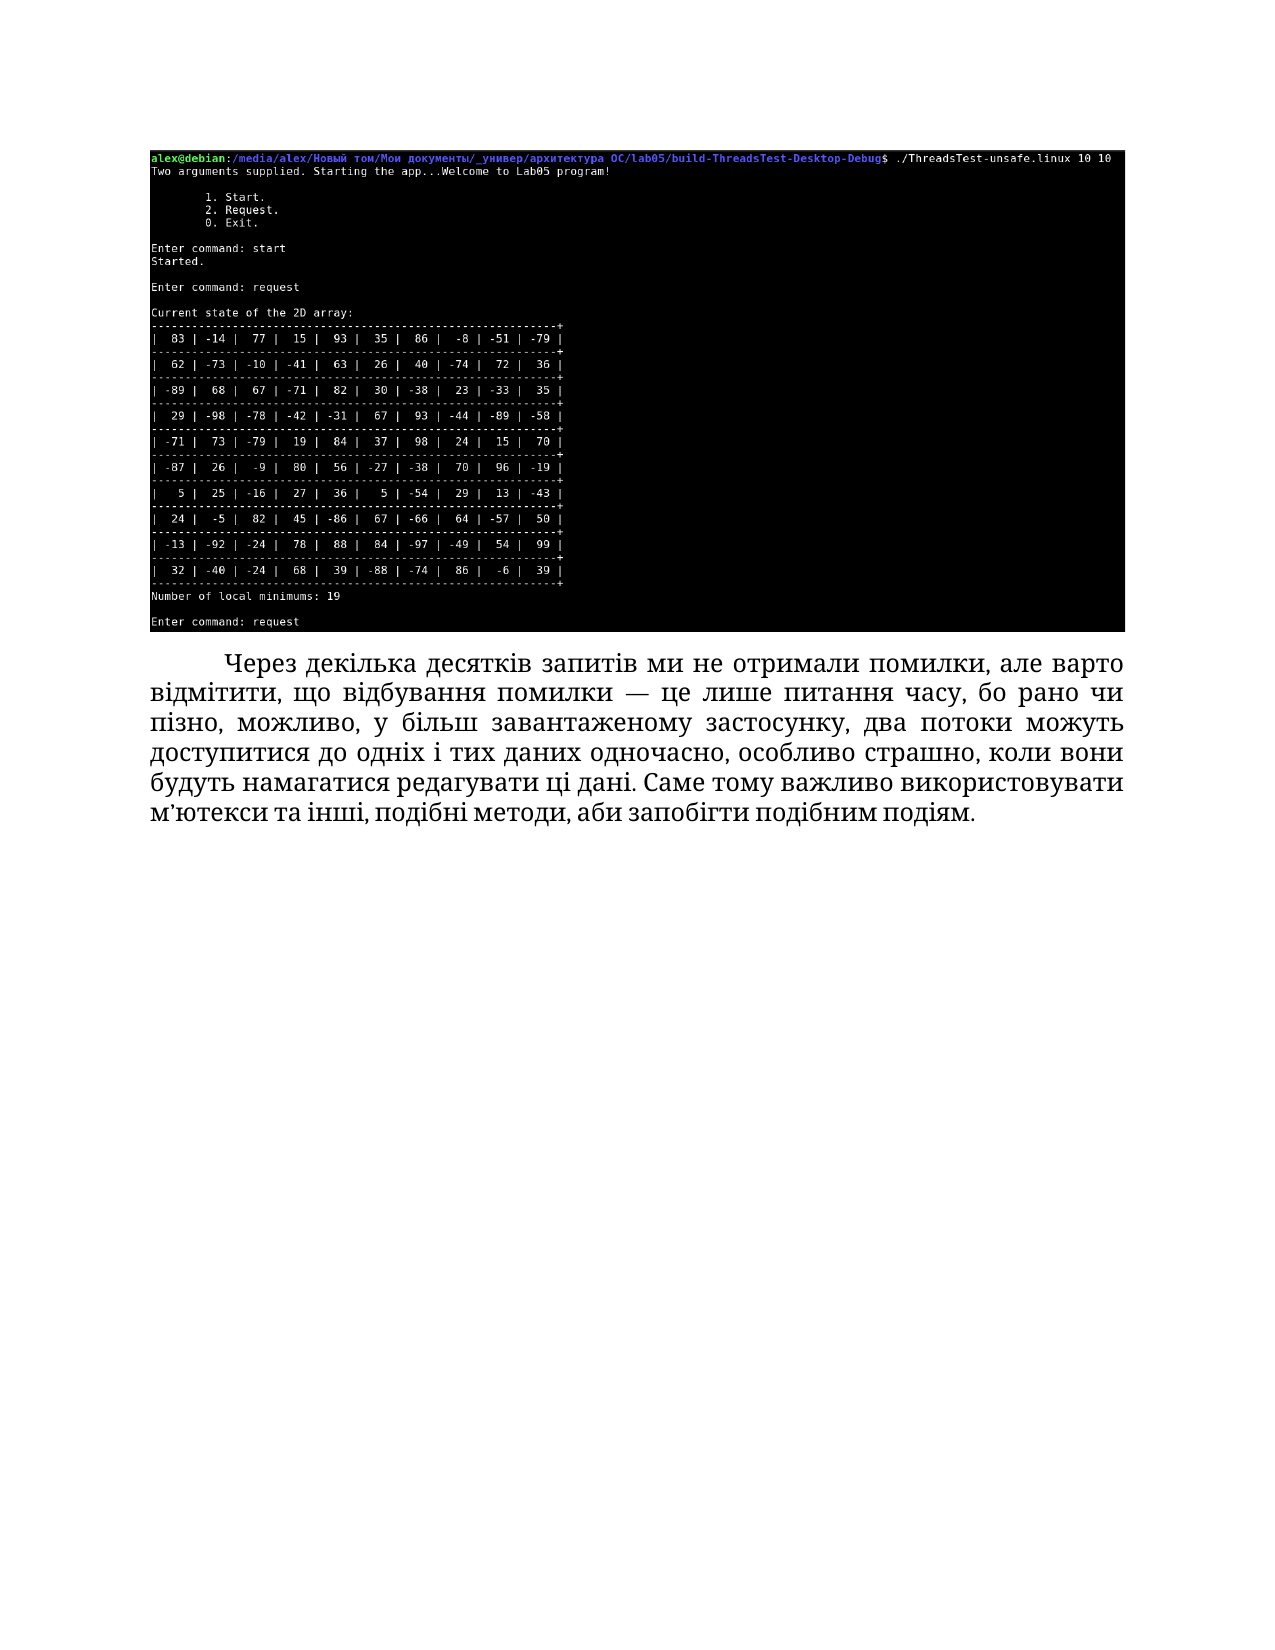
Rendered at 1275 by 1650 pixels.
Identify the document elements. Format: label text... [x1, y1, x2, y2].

text Через декілька десятків запитів ми не отримали помилки, але варто відмітити, що відбування помилки — це лише питання часу, бо рано чи пізно, можливо, у більш завантаженому застосунку, два потоки можуть доступитися до одніх і тих даних одночасно, особливо страшно, коли вони будуть намагатися редагувати ці дані. Саме тому важливо використовувати м’ютекси та інші, подібні методи, аби запобігти подібним подіям. [150, 649, 1125, 828]
picture [150, 150, 1125, 632]
